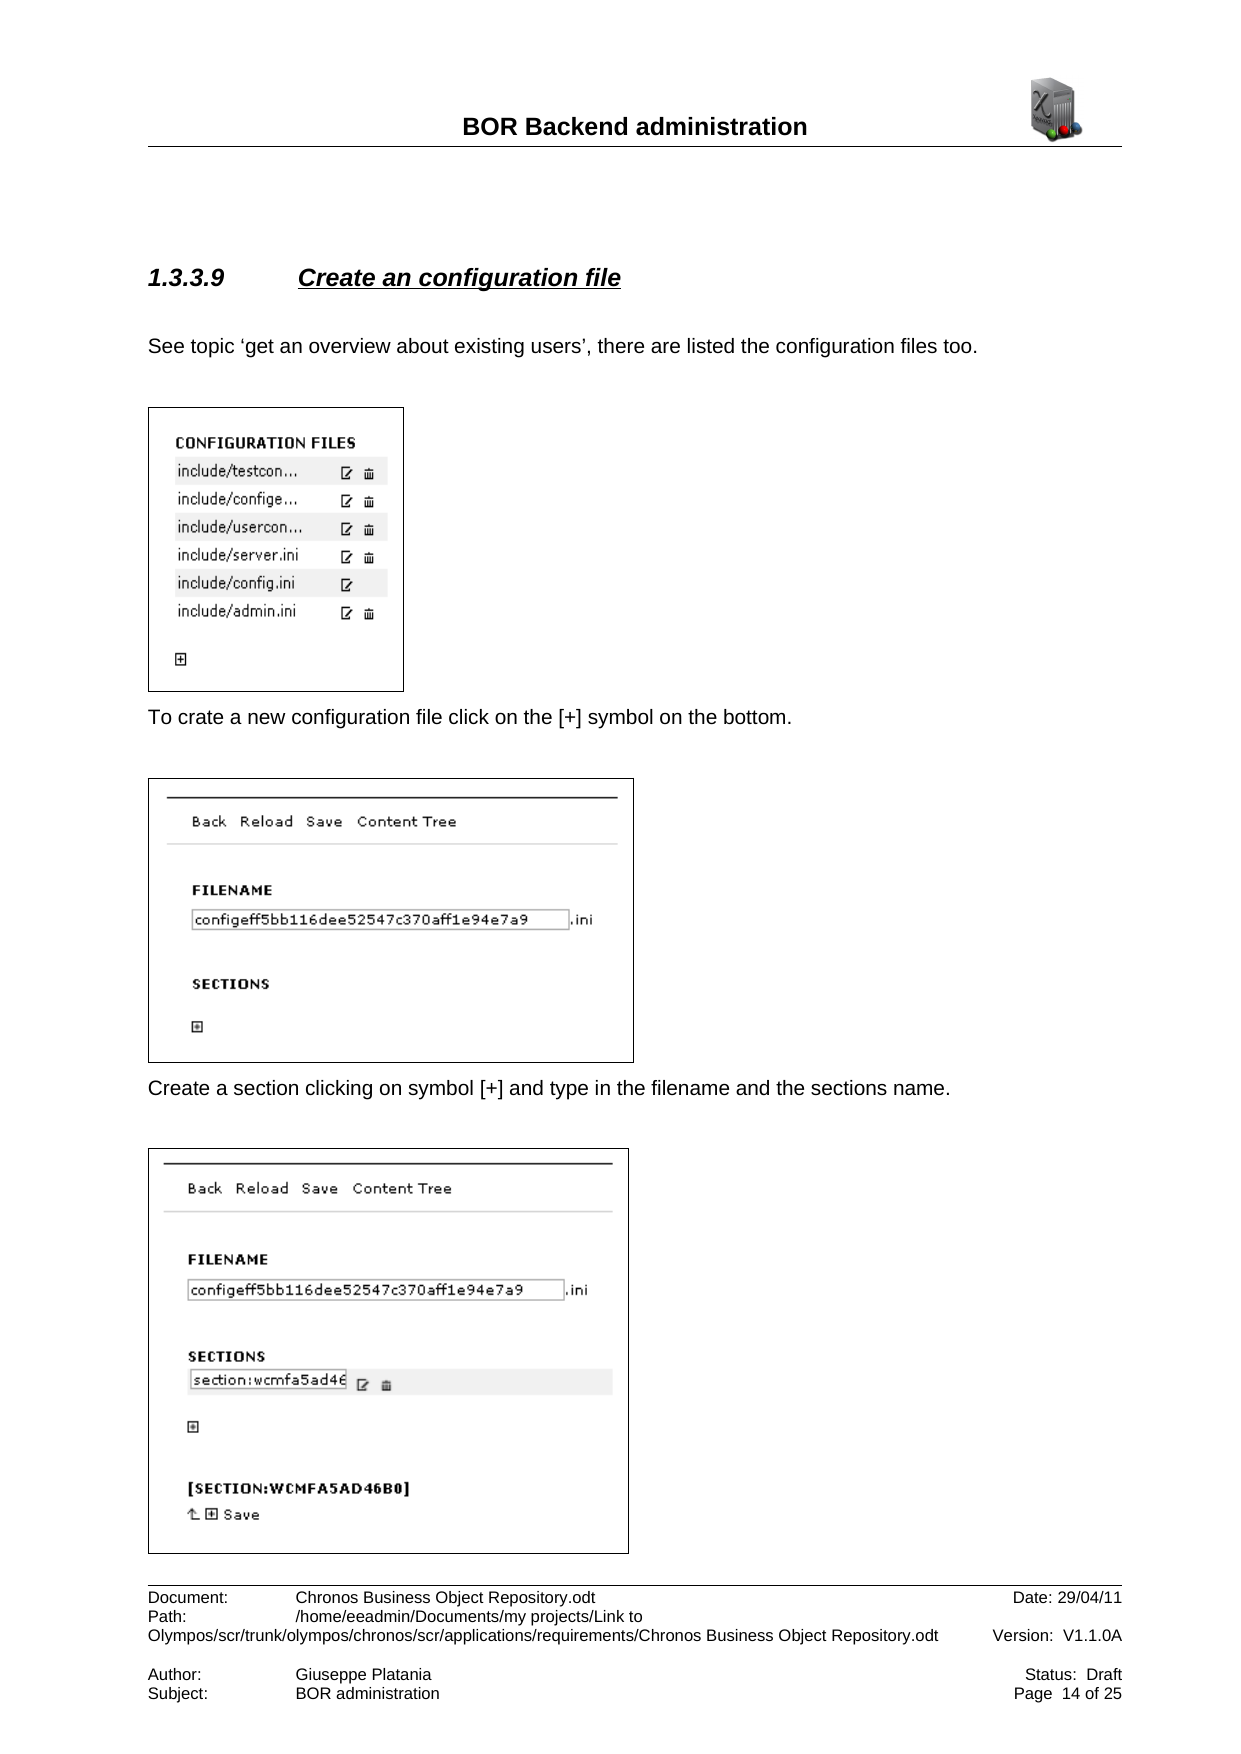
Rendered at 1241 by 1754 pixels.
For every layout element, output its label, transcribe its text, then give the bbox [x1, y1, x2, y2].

subtitle Create an configuration file [148, 263, 1122, 291]
text To crate a new configuration file click on the [+] symbol on the bottom. [148, 705, 1122, 729]
text Create a section clicking on symbol [+] and type in the filename and the sections name. [148, 1075, 1122, 1099]
text See topic ‘get an overview about existing users’, there are listed the configuration files too. [148, 334, 1122, 358]
picture [163, 786, 618, 1055]
picture [163, 1156, 613, 1546]
picture [163, 415, 388, 684]
picture [1029, 75, 1085, 143]
